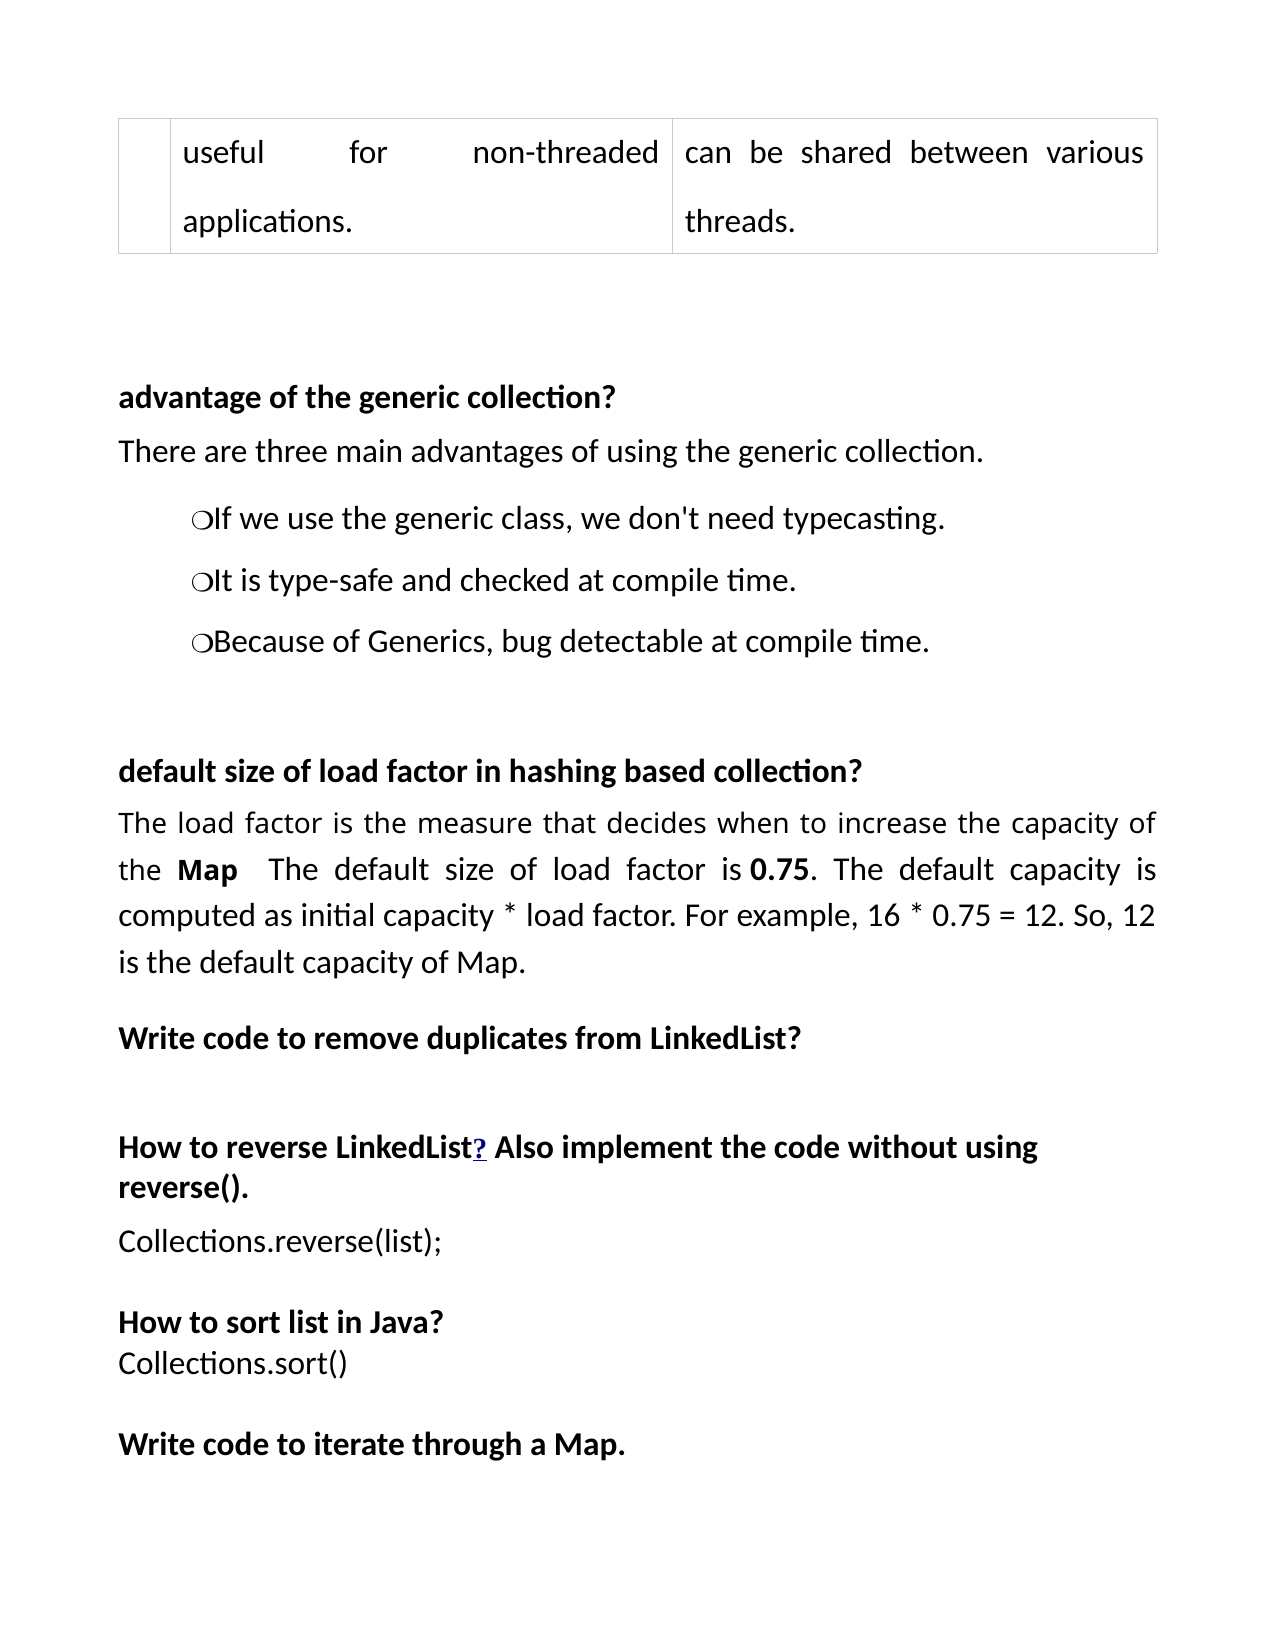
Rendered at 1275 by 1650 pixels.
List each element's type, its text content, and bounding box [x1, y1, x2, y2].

table_cell can be shared between various threads. [673, 119, 1157, 253]
text Collections.sort() [118, 1342, 1157, 1383]
text Write code to iterate through a Map. [118, 1423, 1157, 1464]
subtitle default size of load factor in hashing based collection? [118, 750, 1157, 791]
list If we use the generic class, we don't need typecasting. [118, 497, 1157, 538]
table_cell useful for non-threaded applications. [171, 119, 672, 253]
table_cell [119, 119, 170, 253]
list It is type-safe and checked at compile time. [118, 559, 1157, 599]
list Because of Generics, bug detectable at compile time. [118, 620, 1157, 661]
subtitle advantage of the generic collection? [118, 376, 1157, 417]
text There are three main advantages of using the generic collection. [118, 429, 1157, 470]
subtitle How to reverse LinkedList? Also implement the code without using reverse(). [118, 1126, 1157, 1207]
text Collections.reverse(list); [118, 1220, 1157, 1260]
text The load factor is the measure that decides when to increase the capacity of the Map The default size of load factor is 0.75. The default capacity is computed as initial capacity * load factor. For example, 16 * 0.75 = 12. So, 12 is the default capacity of Map. [118, 803, 1157, 982]
subtitle Write code to remove duplicates from LinkedList? [118, 1017, 1157, 1058]
text How to sort list in Java? [118, 1301, 1157, 1342]
